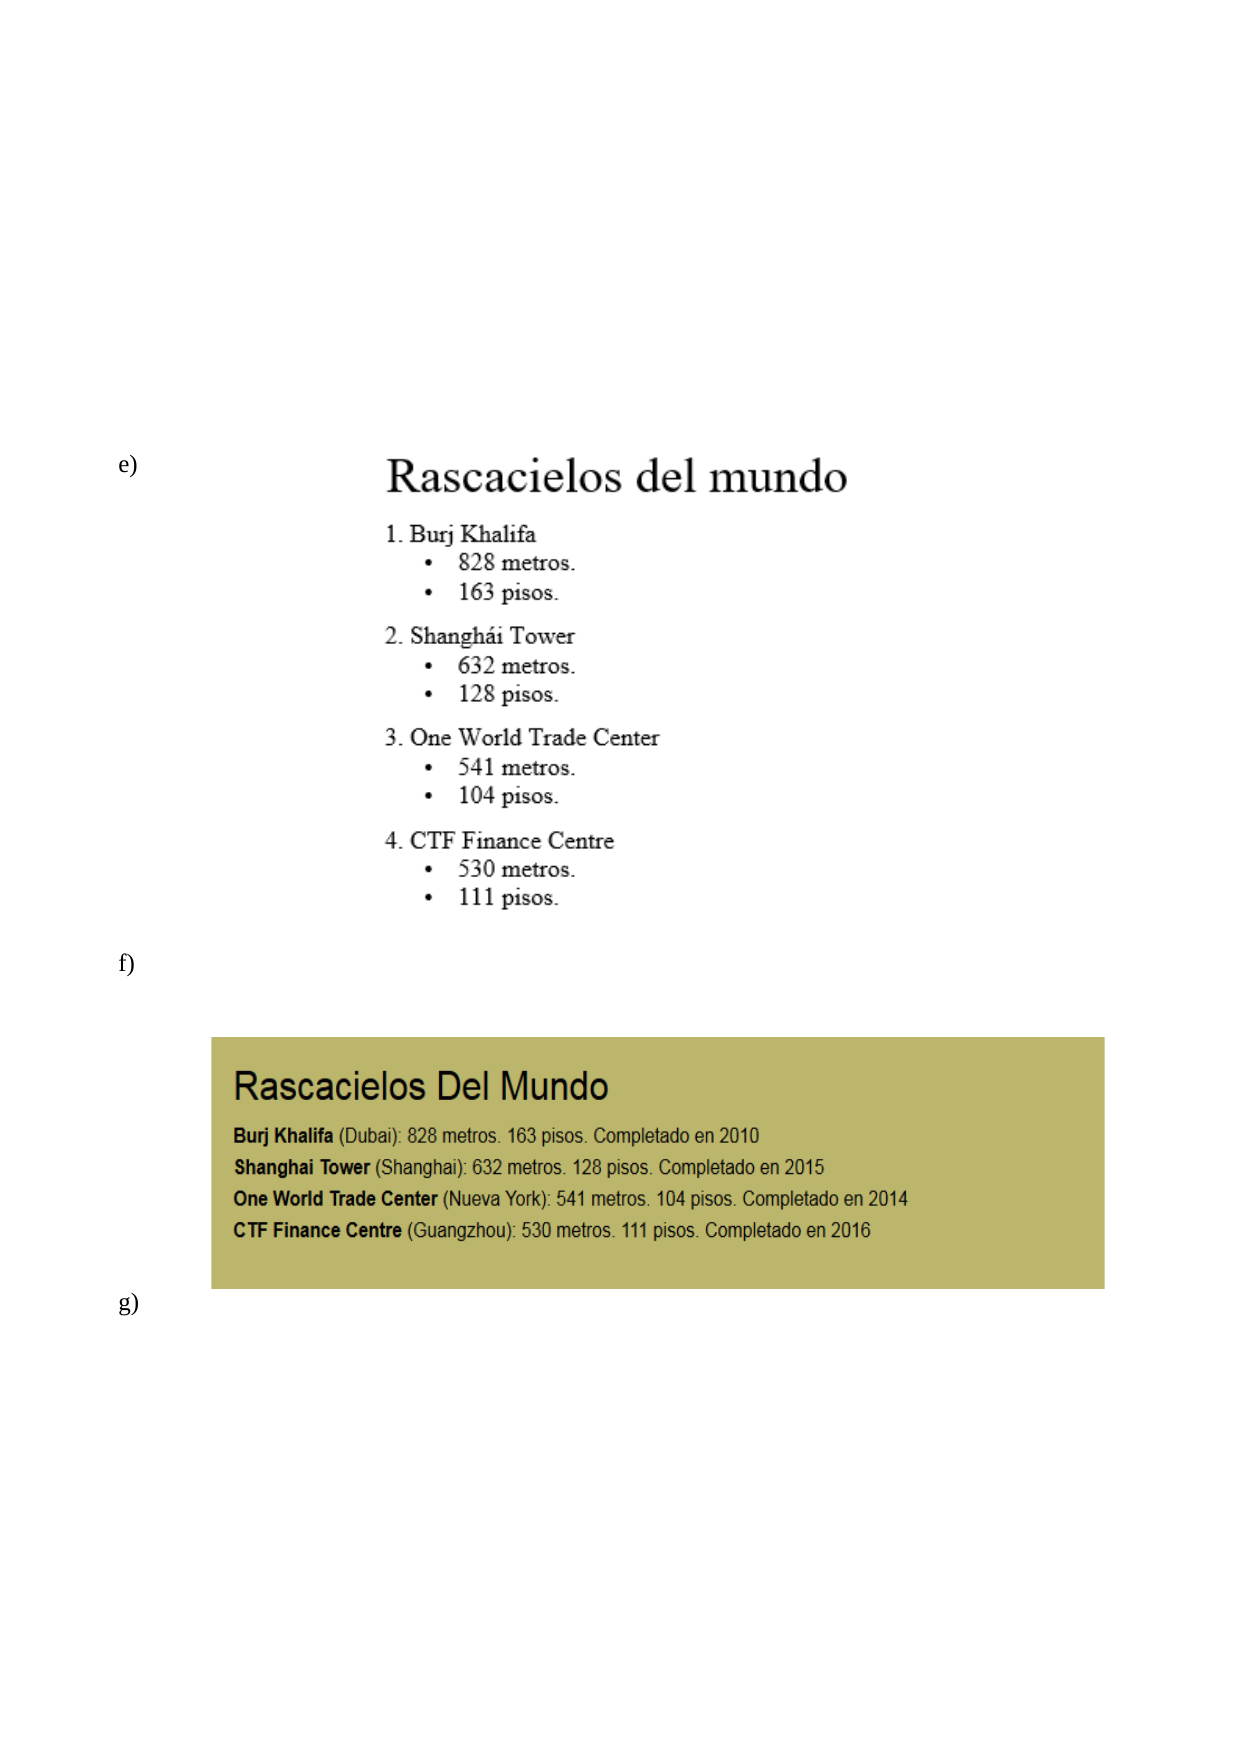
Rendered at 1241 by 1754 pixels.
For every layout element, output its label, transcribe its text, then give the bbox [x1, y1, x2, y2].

picture [368, 450, 872, 949]
text e) [118, 451, 368, 478]
text f) [118, 949, 1122, 977]
text g) [118, 1189, 1122, 1316]
text [872, 451, 1122, 478]
picture [211, 1037, 1105, 1289]
